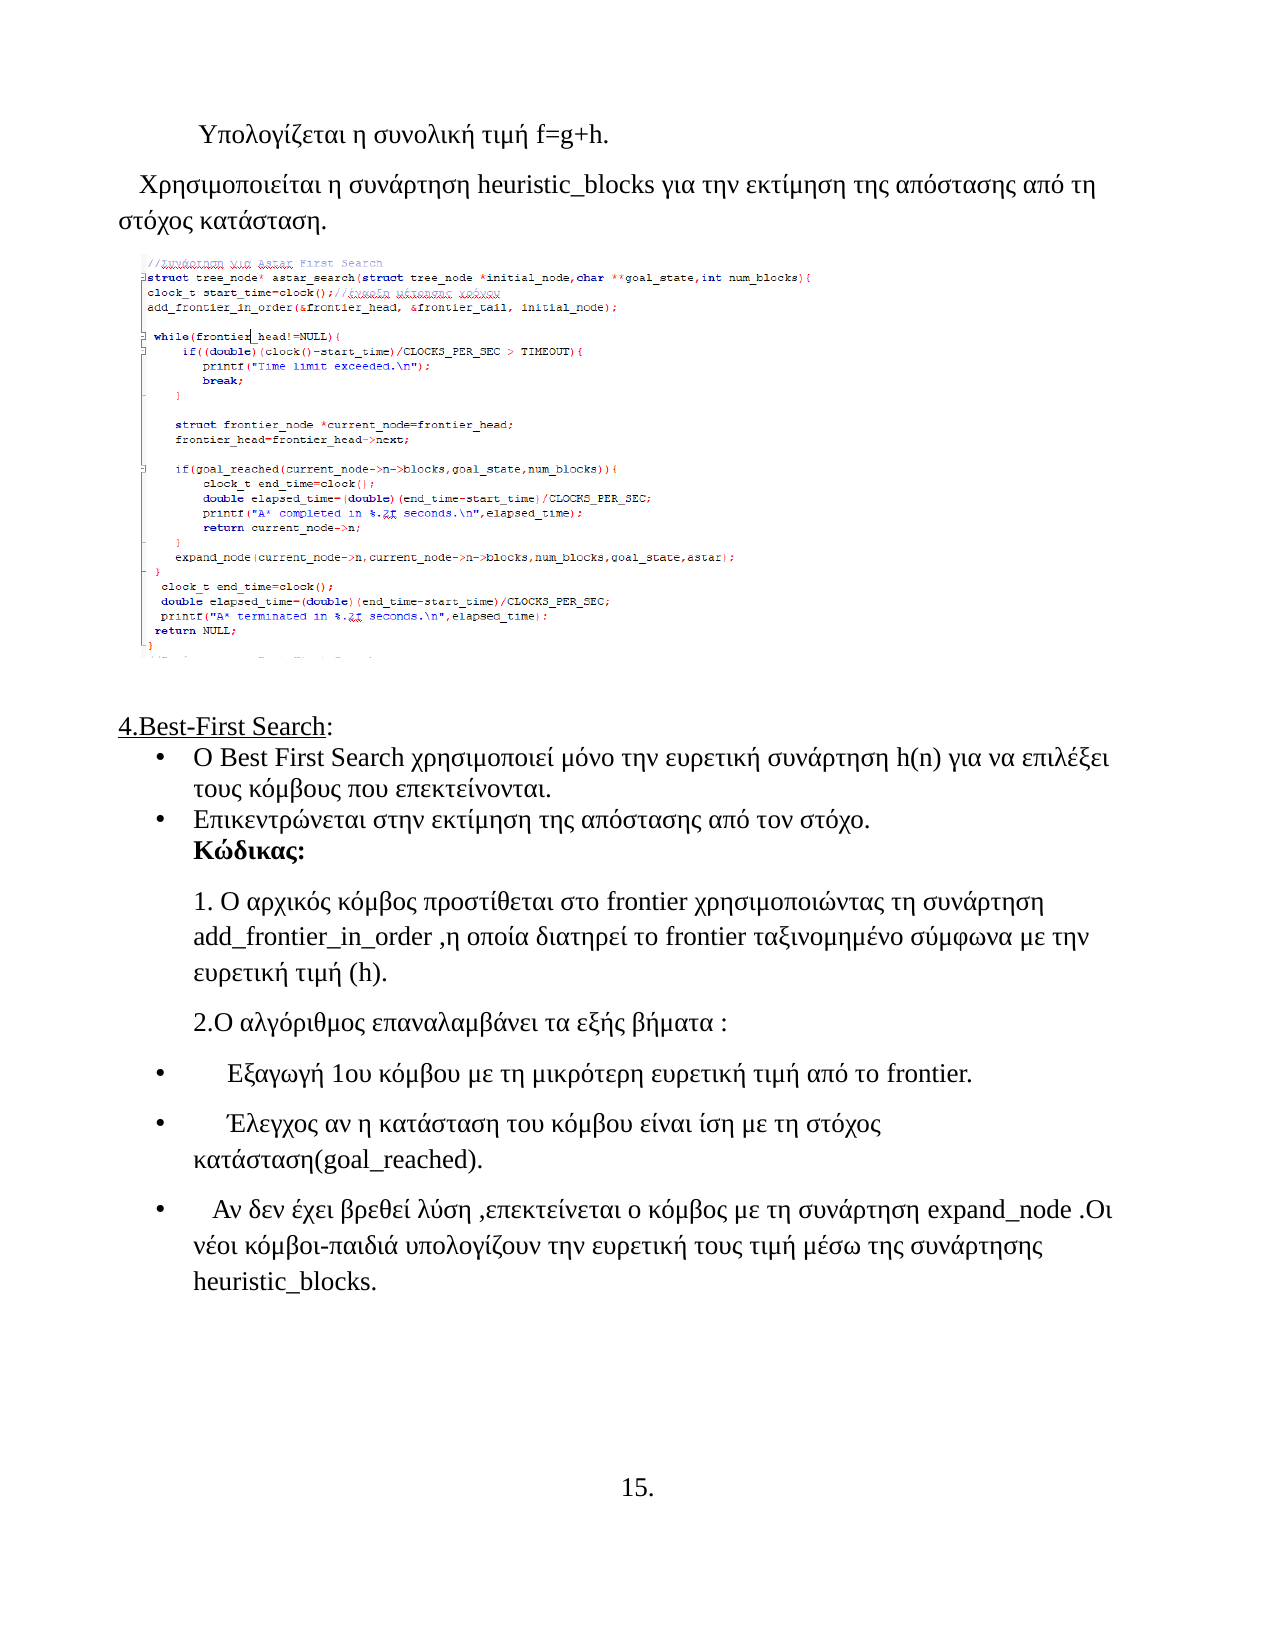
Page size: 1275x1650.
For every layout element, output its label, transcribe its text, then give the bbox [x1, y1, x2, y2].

text 4.Best-First Search: [118, 709, 1157, 741]
list 1. Ο αρχικός κόμβος προστίθεται στο frontier χρησιμοποιώντας τη συνάρτηση add_frontier_in_order ,η οποία διατηρεί το frontier ταξινομημένο σύμφωνα με την ευρετική τιμή (h). [156, 885, 1157, 987]
list Επικεντρώνεται στην εκτίμηση της απόστασης από τον στόχο. [156, 803, 1157, 834]
text 15. [118, 1471, 1157, 1502]
text Χρησιμοποιείται η συνάρτηση heuristic_blocks για την εκτίμηση της απόστασης από τη στόχος κατάσταση. [118, 168, 1157, 235]
list Εξαγωγή 1ου κόμβου με τη μικρότερη ευρετική τιμή από το frontier. [156, 1057, 1157, 1088]
list Κώδικας: [156, 834, 1157, 866]
list Αν δεν έχει βρεθεί λύση ,επεκτείνεται ο κόμβος με τη συνάρτηση expand_node .Οι νέοι κόμβοι-παιδιά υπολογίζουν την ευρετική τους τιμή μέσω της συνάρτησης heuristic_blocks. [156, 1193, 1157, 1296]
list Έλεγχος αν η κατάσταση του κόμβου είναι ίση με τη στόχος κατάσταση(goal_reached). [156, 1107, 1157, 1174]
list 2.Ο αλγόριθμος επαναλαμβάνει τα εξής βήματα : [156, 1006, 1157, 1038]
list Ο Best First Search χρησιμοποιεί μόνο την ευρετική συνάρτηση h(n) για να επιλέξει τους κόμβους που επεκτείνονται. [156, 741, 1157, 803]
text Υπολογίζεται η συνολική τιμή f=g+h. [118, 118, 1157, 149]
picture [141, 254, 1135, 658]
